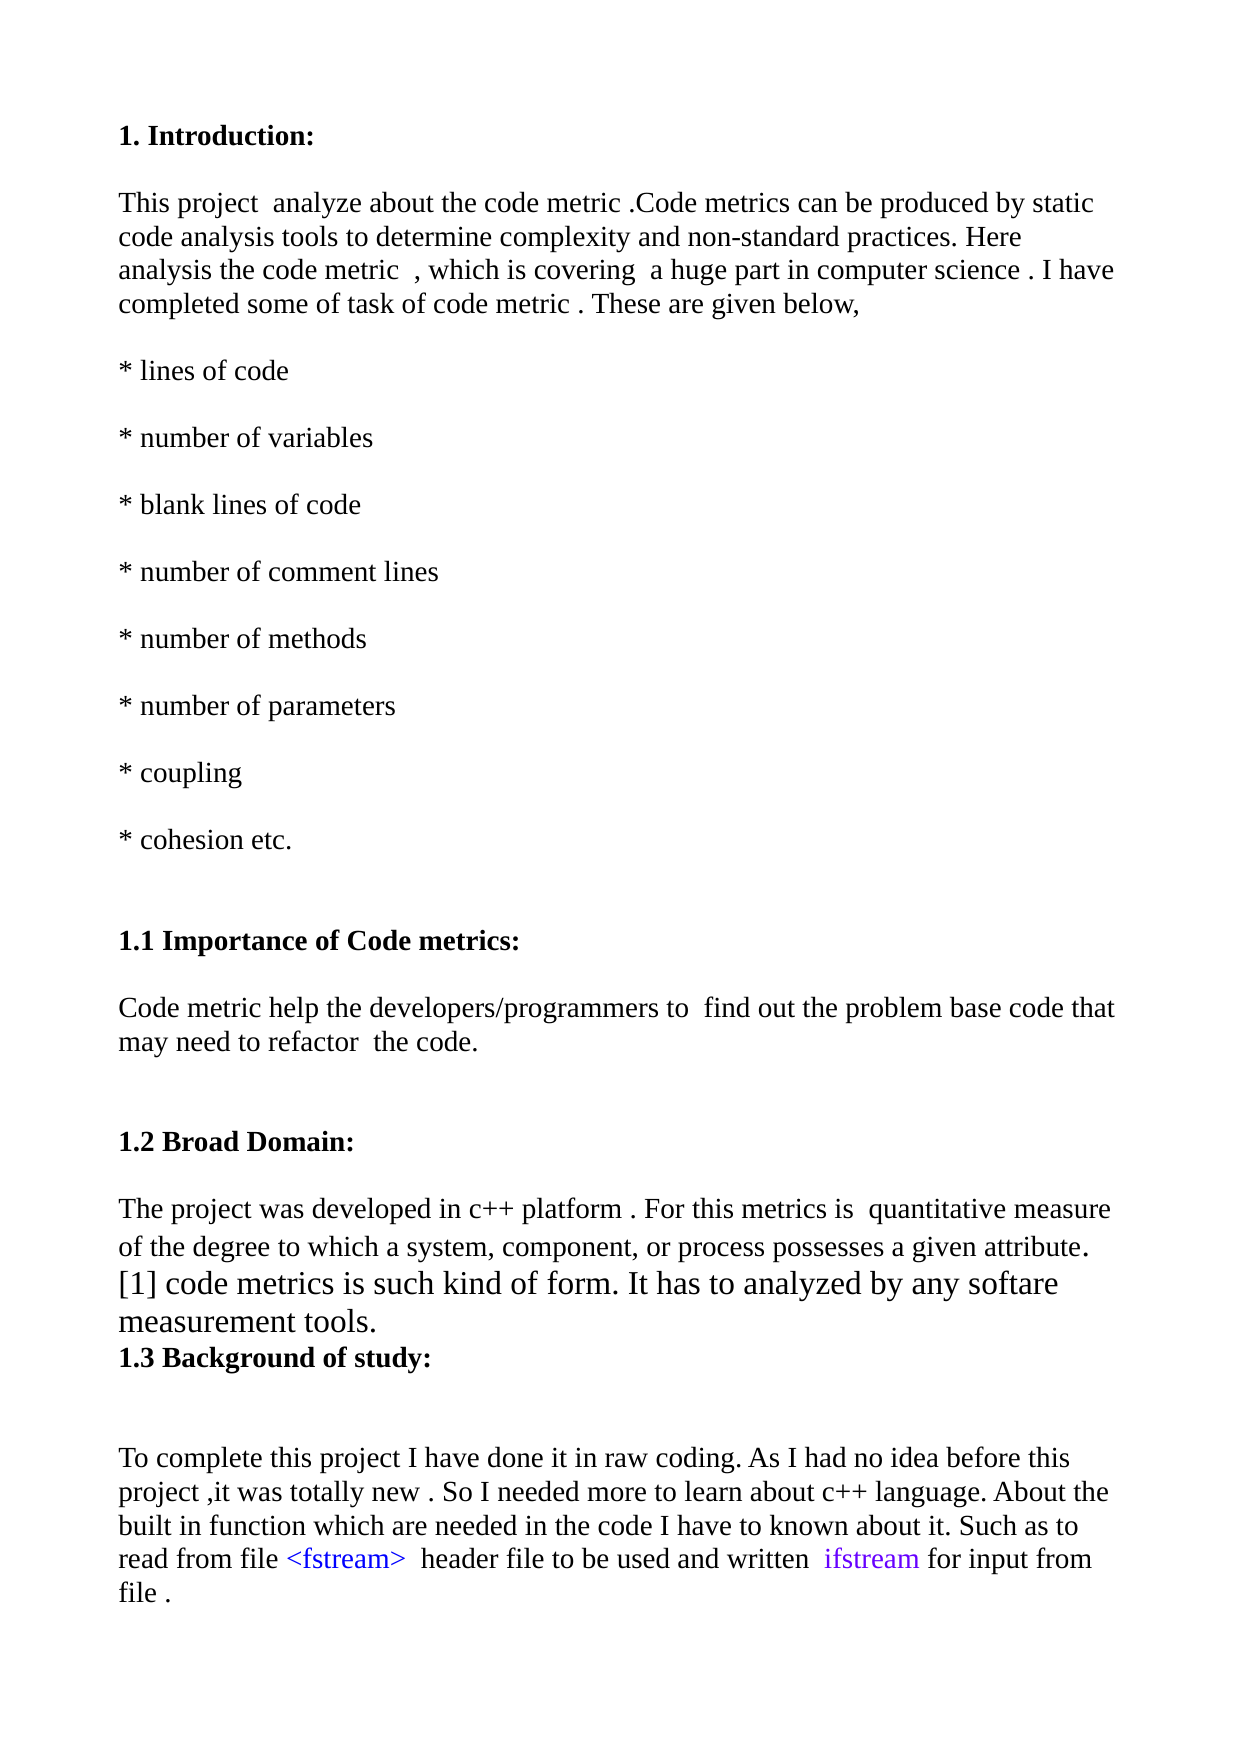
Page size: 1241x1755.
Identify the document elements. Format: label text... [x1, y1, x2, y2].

text * blank lines of code [118, 487, 1122, 521]
text * number of methods [118, 621, 1122, 655]
text 1.1 Importance of Code metrics: [118, 923, 1122, 957]
text Code metric help the developers/programmers to find out the problem base code that may need to refactor the code. [118, 990, 1122, 1057]
text * lines of code [118, 353, 1122, 386]
text * coupling [118, 755, 1122, 789]
text To complete this project I have done it in raw coding. As I had no idea before this project ,it was totally new . So I needed more to learn about c++ language. About the built in function which are needed in the code I have to known about it. Such as to read from file <fstream> header file to be used and written ifstream for input from file . [118, 1441, 1122, 1608]
text This project analyze about the code metric .Code metrics can be produced by static code analysis tools to determine complexity and non-standard practices. Here analysis the code metric , which is covering a huge part in computer science . I have completed some of task of code metric . These are given below, [118, 185, 1122, 319]
text * cohesion etc. [118, 822, 1122, 856]
text 1.2 Broad Domain: [118, 1124, 1122, 1158]
text * number of parameters [118, 688, 1122, 722]
text * number of comment lines [118, 554, 1122, 588]
text 1. Introduction: [118, 118, 1122, 152]
text * number of variables [118, 420, 1122, 453]
text 1.3 Background of study: [118, 1340, 1122, 1373]
text The project was developed in c++ platform . For this metrics is quantitative measure of the degree to which a system, component, or process possesses a given attribute.[1] code metrics is such kind of form. It has to analyzed by any softare measurement tools. [118, 1191, 1122, 1340]
